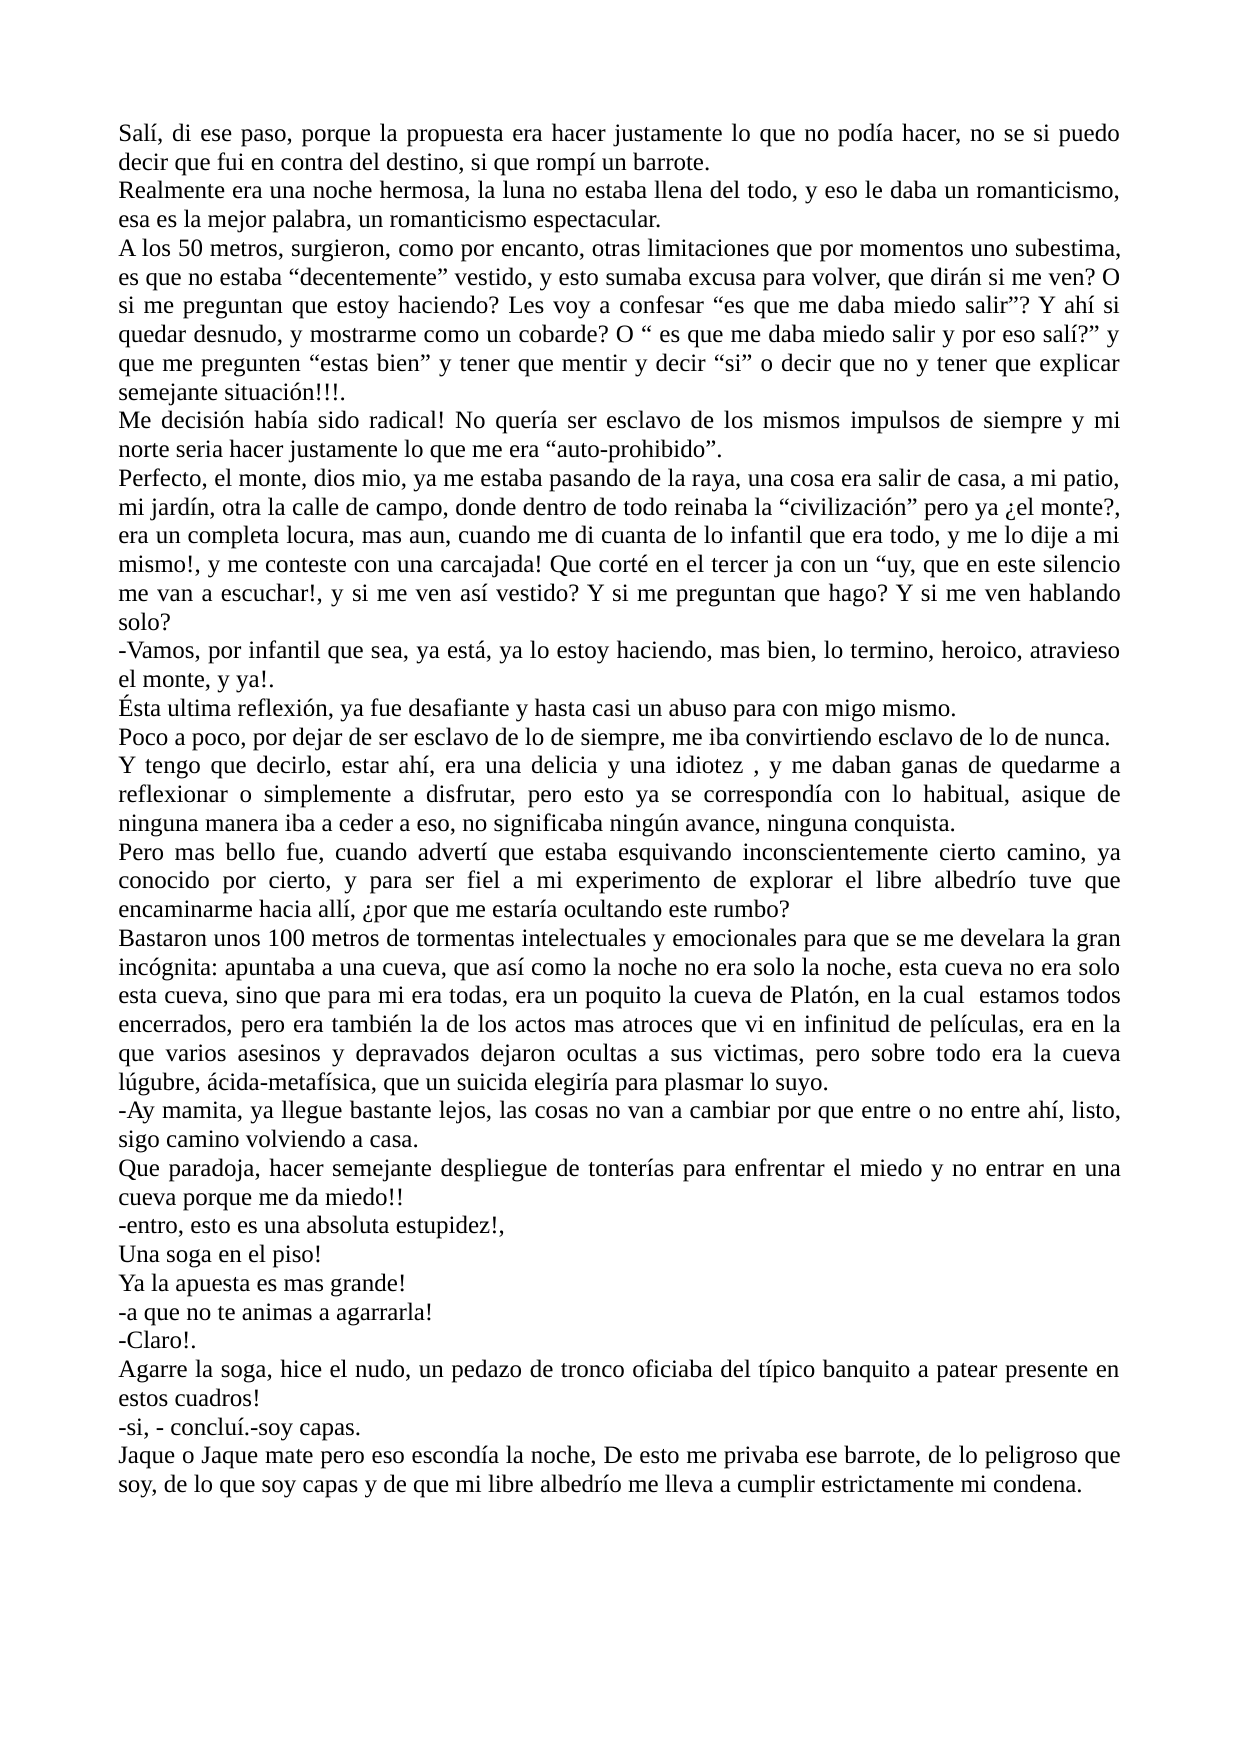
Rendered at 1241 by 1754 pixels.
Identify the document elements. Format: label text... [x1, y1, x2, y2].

text Jaque o Jaque mate pero eso escondía la noche, De esto me privaba ese barrote, de lo peligroso que soy, de lo que soy capas y de que mi libre albedrío me lleva a cumplir estrictamente mi condena. [118, 1441, 1122, 1498]
text Pero mas bello fue, cuando advertí que estaba esquivando inconscientemente cierto camino, ya conocido por cierto, y para ser fiel a mi experimento de explorar el libre albedrío tuve que encaminarme hacia allí, ¿por que me estaría ocultando este rumbo? [118, 837, 1122, 923]
text Que paradoja, hacer semejante despliegue de tonterías para enfrentar el miedo y no entrar en una cueva porque me da miedo!! [118, 1153, 1122, 1211]
text Poco a poco, por dejar de ser esclavo de lo de siempre, me iba convirtiendo esclavo de lo de nunca. [118, 722, 1122, 751]
text Bastaron unos 100 metros de tormentas intelectuales y emocionales para que se me develara la gran incógnita: apuntaba a una cueva, que así como la noche no era solo la noche, esta cueva no era solo esta cueva, sino que para mi era todas, era un poquito la cueva de Platón, en la cual estamos todos encerrados, pero era también la de los actos mas atroces que vi en infinitud de películas, era en la que varios asesinos y depravados dejaron ocultas a sus victimas, pero sobre todo era la cueva lúgubre, ácida-metafísica, que un suicida elegiría para plasmar lo suyo. [118, 923, 1122, 1096]
text Me decisión había sido radical! No quería ser esclavo de los mismos impulsos de siempre y mi norte seria hacer justamente lo que me era “auto-prohibido”. [118, 406, 1122, 463]
text -Vamos, por infantil que sea, ya está, ya lo estoy haciendo, mas bien, lo termino, heroico, atravieso el monte, y ya!. [118, 636, 1122, 693]
text Ya la apuesta es mas grande! [118, 1268, 1122, 1297]
text -Ay mamita, ya llegue bastante lejos, las cosas no van a cambiar por que entre o no entre ahí, listo, sigo camino volviendo a casa. [118, 1096, 1122, 1153]
text A los 50 metros, surgieron, como por encanto, otras limitaciones que por momentos uno subestima, es que no estaba “decentemente” vestido, y esto sumaba excusa para volver, que dirán si me ven? O si me preguntan que estoy haciendo? Les voy a confesar “es que me daba miedo salir”? Y ahí si quedar desnudo, y mostrarme como un cobarde? O “ es que me daba miedo salir y por eso salí?” y que me pregunten “estas bien” y tener que mentir y decir “si” o decir que no y tener que explicar semejante situación!!!. [118, 233, 1122, 406]
text -Claro!. [118, 1326, 1122, 1354]
text Una soga en el piso! [118, 1239, 1122, 1268]
text -entro, esto es una absoluta estupidez!, [118, 1211, 1122, 1239]
text -si, - concluí.-soy capas. [118, 1412, 1122, 1441]
text Realmente era una noche hermosa, la luna no estaba llena del todo, y eso le daba un romanticismo, esa es la mejor palabra, un romanticismo espectacular. [118, 176, 1122, 233]
text -a que no te animas a agarrarla! [118, 1297, 1122, 1326]
text Y tengo que decirlo, estar ahí, era una delicia y una idiotez , y me daban ganas de quedarme a reflexionar o simplemente a disfrutar, pero esto ya se correspondía con lo habitual, asique de ninguna manera iba a ceder a eso, no significaba ningún avance, ninguna conquista. [118, 751, 1122, 837]
text Agarre la soga, hice el nudo, un pedazo de tronco oficiaba del típico banquito a patear presente en estos cuadros! [118, 1354, 1122, 1412]
text Perfecto, el monte, dios mio, ya me estaba pasando de la raya, una cosa era salir de casa, a mi patio, mi jardín, otra la calle de campo, donde dentro de todo reinaba la “civilización” pero ya ¿el monte?, era un completa locura, mas aun, cuando me di cuanta de lo infantil que era todo, y me lo dije a mi mismo!, y me conteste con una carcajada! Que corté en el tercer ja con un “uy, que en este silencio me van a escuchar!, y si me ven así vestido? Y si me preguntan que hago? Y si me ven hablando solo? [118, 463, 1122, 636]
text Ésta ultima reflexión, ya fue desafiante y hasta casi un abuso para con migo mismo. [118, 693, 1122, 722]
text Salí, di ese paso, porque la propuesta era hacer justamente lo que no podía hacer, no se si puedo decir que fui en contra del destino, si que rompí un barrote. [118, 118, 1122, 176]
